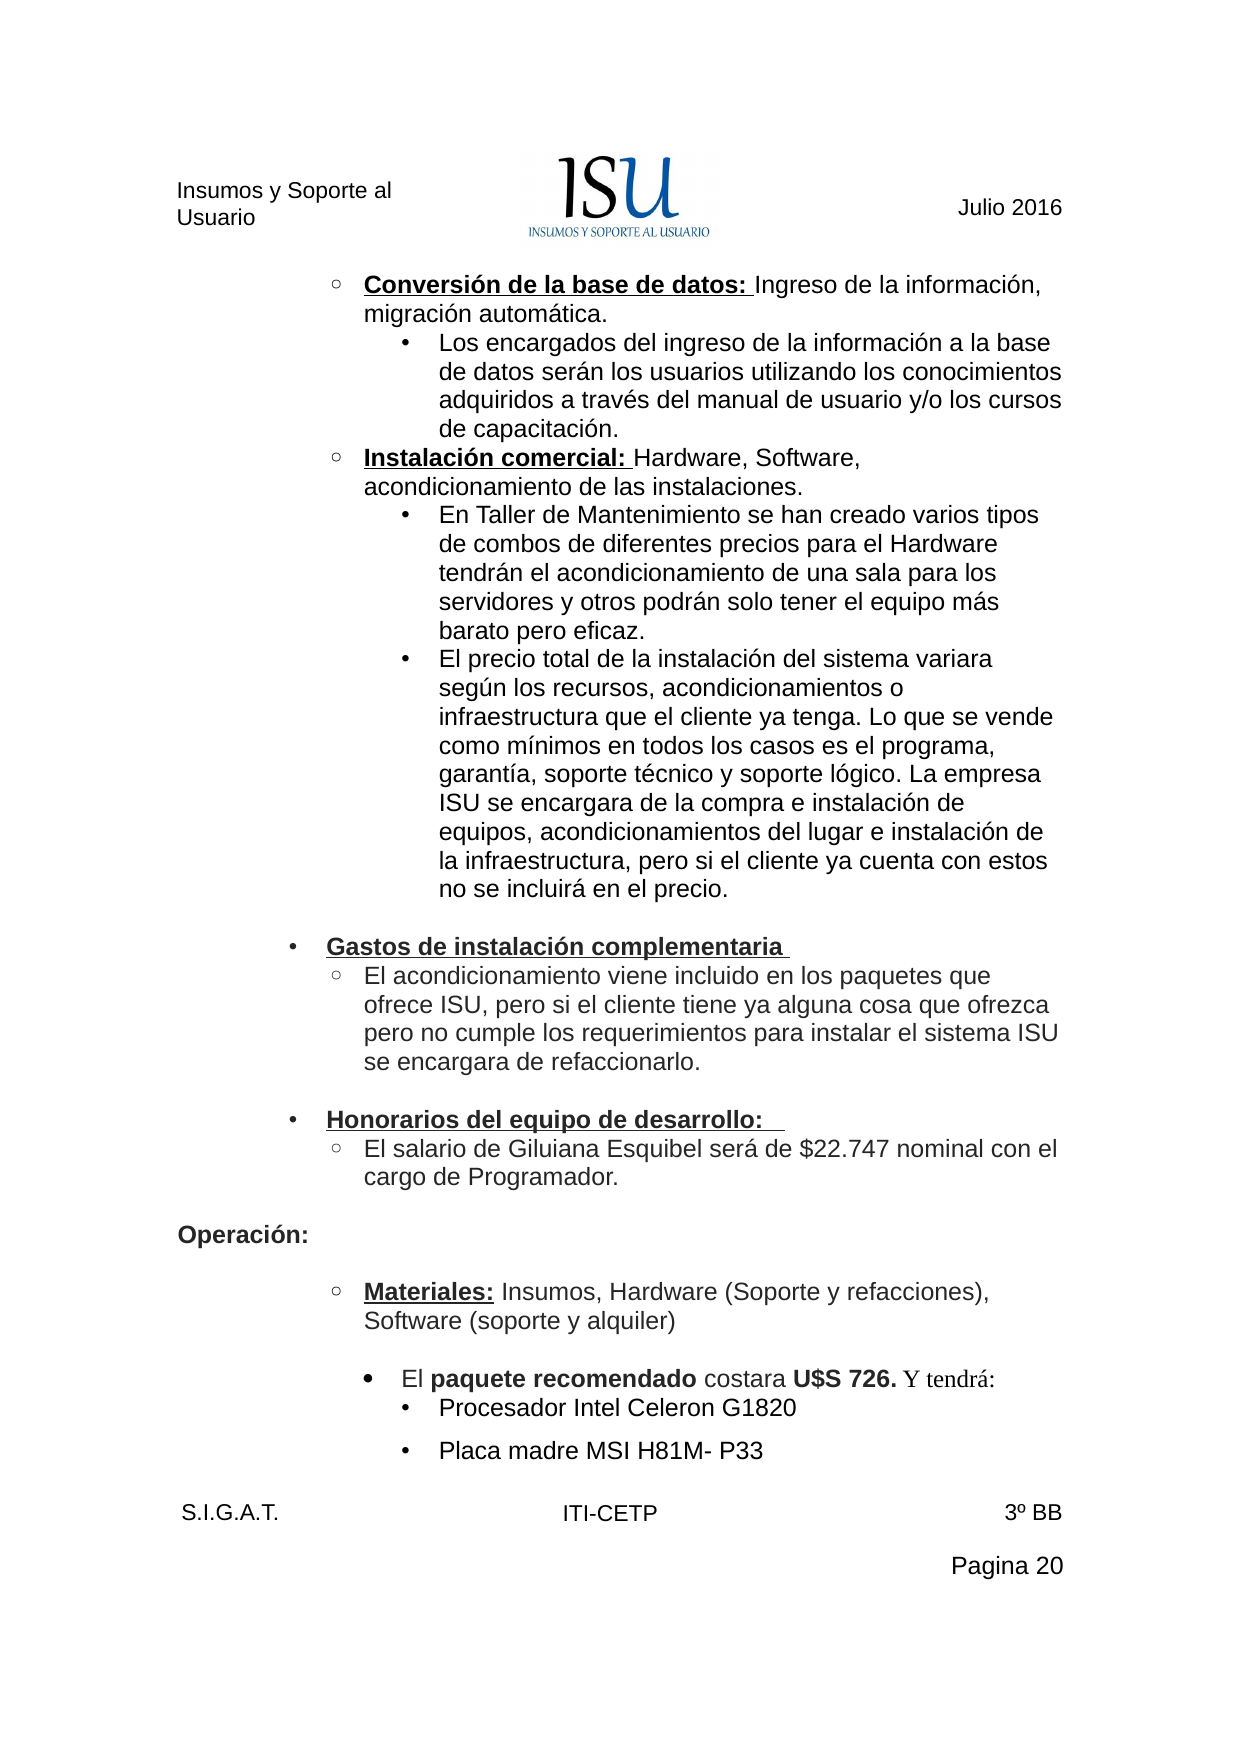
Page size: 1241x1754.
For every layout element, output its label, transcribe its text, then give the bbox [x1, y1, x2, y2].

list En Taller de Mantenimiento se han creado varios tipos de combos de diferentes precios para el Hardware tendrán el acondicionamiento de una sala para los servidores y otros podrán solo tener el equipo más barato pero eficaz. [401, 501, 1063, 644]
list Materiales: Insumos, Hardware (Soporte y refacciones), Software (soporte y alquiler) [326, 1277, 1063, 1335]
list El paquete recomendado costara U$S 726. Y tendrá: [363, 1364, 1063, 1393]
list Honorarios del equipo de desarrollo: [288, 1105, 1063, 1133]
list Los encargados del ingreso de la información a la base de datos serán los usuarios utilizando los conocimientos adquiridos a través del manual de usuario y/o los cursos de capacitación. [401, 328, 1063, 443]
list Placa madre MSI H81M- P33 [401, 1436, 1063, 1465]
text Operación: [177, 1220, 1063, 1249]
list El precio total de la instalación del sistema variara según los recursos, acondicionamientos o infraestructura que el cliente ya tenga. Lo que se vende como mínimos en todos los casos es el programa, garantía, soporte técnico y soporte lógico. La empresa ISU se encargara de la compra e instalación de equipos, acondicionamientos del lugar e instalación de la infraestructura, pero si el cliente ya cuenta con estos no se incluirá en el precio. [401, 644, 1063, 903]
list Gastos de instalación complementaria [288, 932, 1063, 961]
list Conversión de la base de datos: Ingreso de la información, migración automática. [326, 270, 1063, 328]
list El acondicionamiento viene incluido en los paquetes que ofrece ISU, pero si el cliente tiene ya alguna cosa que ofrezca pero no cumple los requerimientos para instalar el sistema ISU se encargara de refaccionarlo. [326, 961, 1063, 1076]
list Instalación comercial: Hardware, Software, acondicionamiento de las instalaciones. [326, 443, 1063, 501]
list El salario de Giluiana Esquibel será de $22.747 nominal con el cargo de Programador. [326, 1133, 1063, 1191]
list Procesador Intel Celeron G1820 [401, 1393, 1063, 1421]
